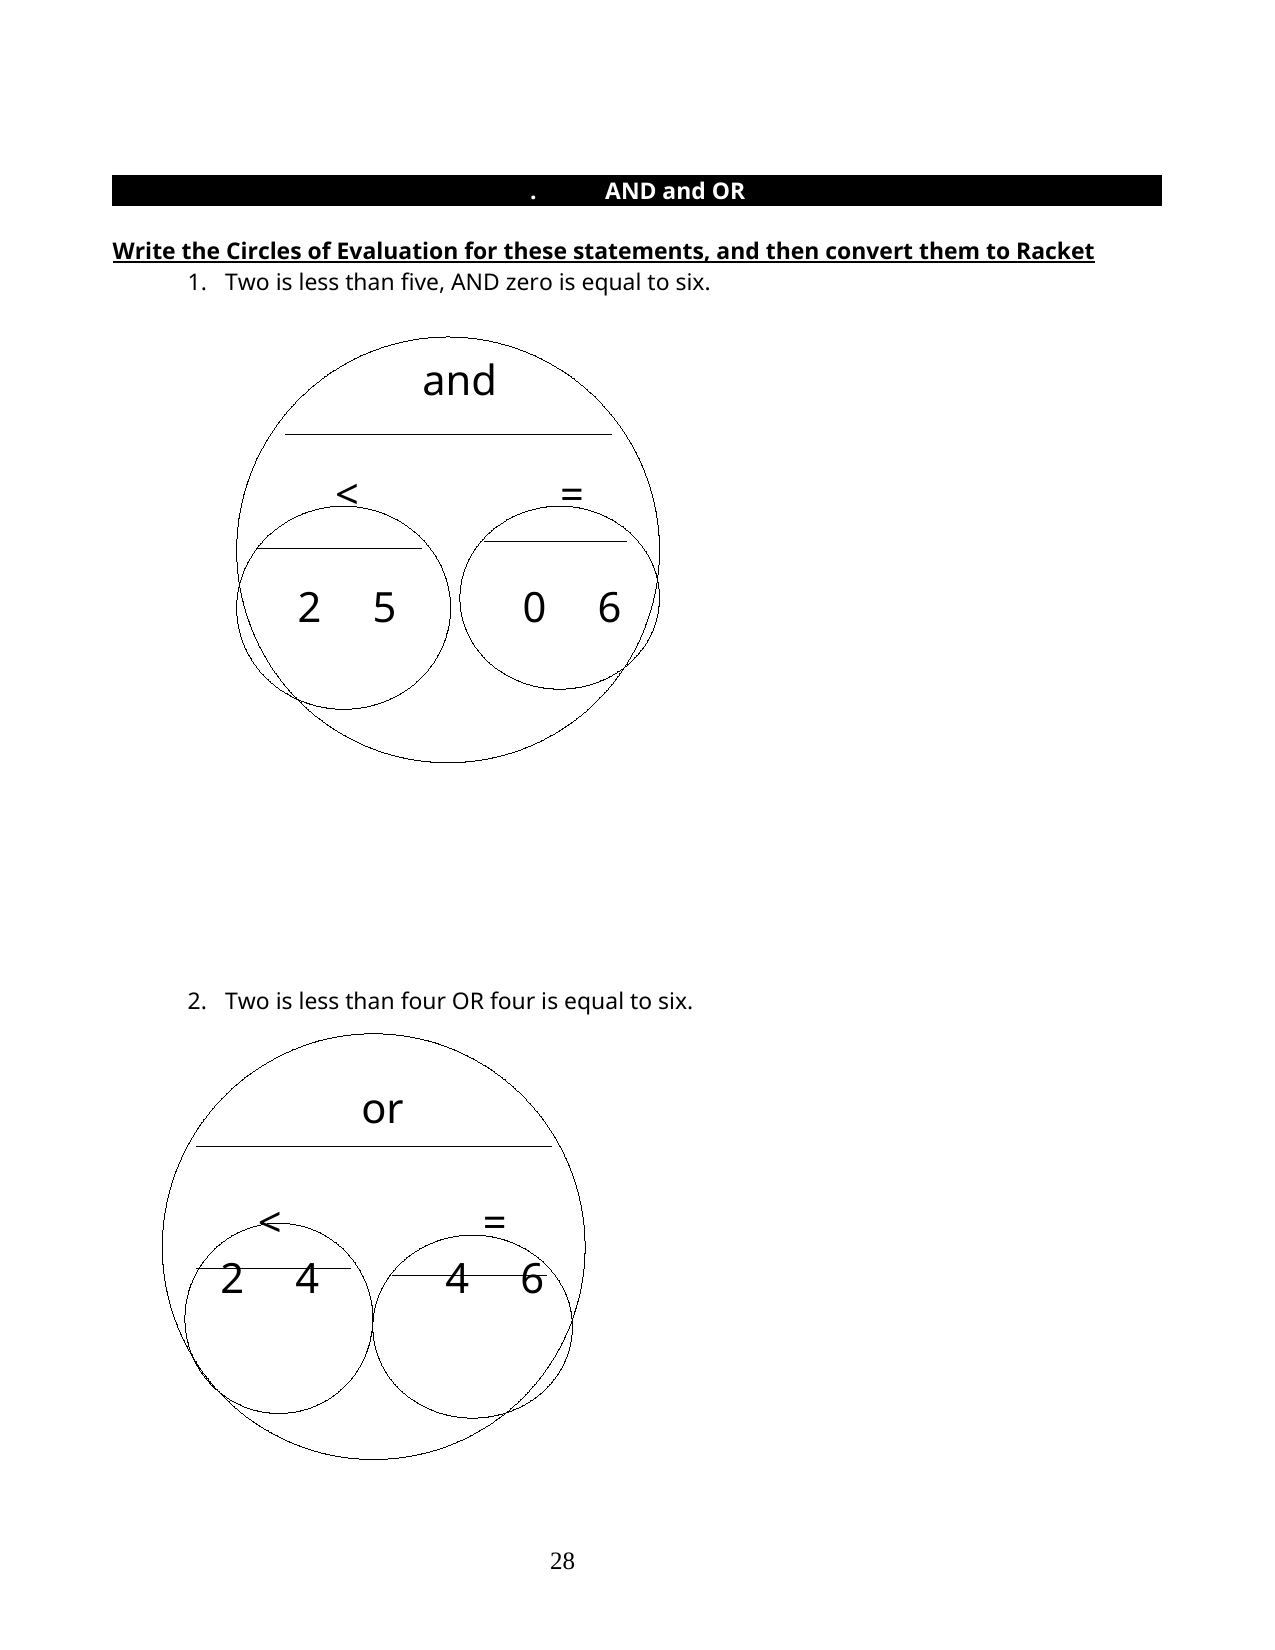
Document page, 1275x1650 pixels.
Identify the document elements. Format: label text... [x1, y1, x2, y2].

subtitle AND and OR [112, 175, 1162, 206]
text Write the Circles of Evaluation for these statements, and then convert them to Racket [112, 235, 1162, 266]
list Two is less than four OR four is equal to six. [187, 985, 1162, 1016]
list Two is less than five, AND zero is equal to six. [187, 266, 1162, 297]
